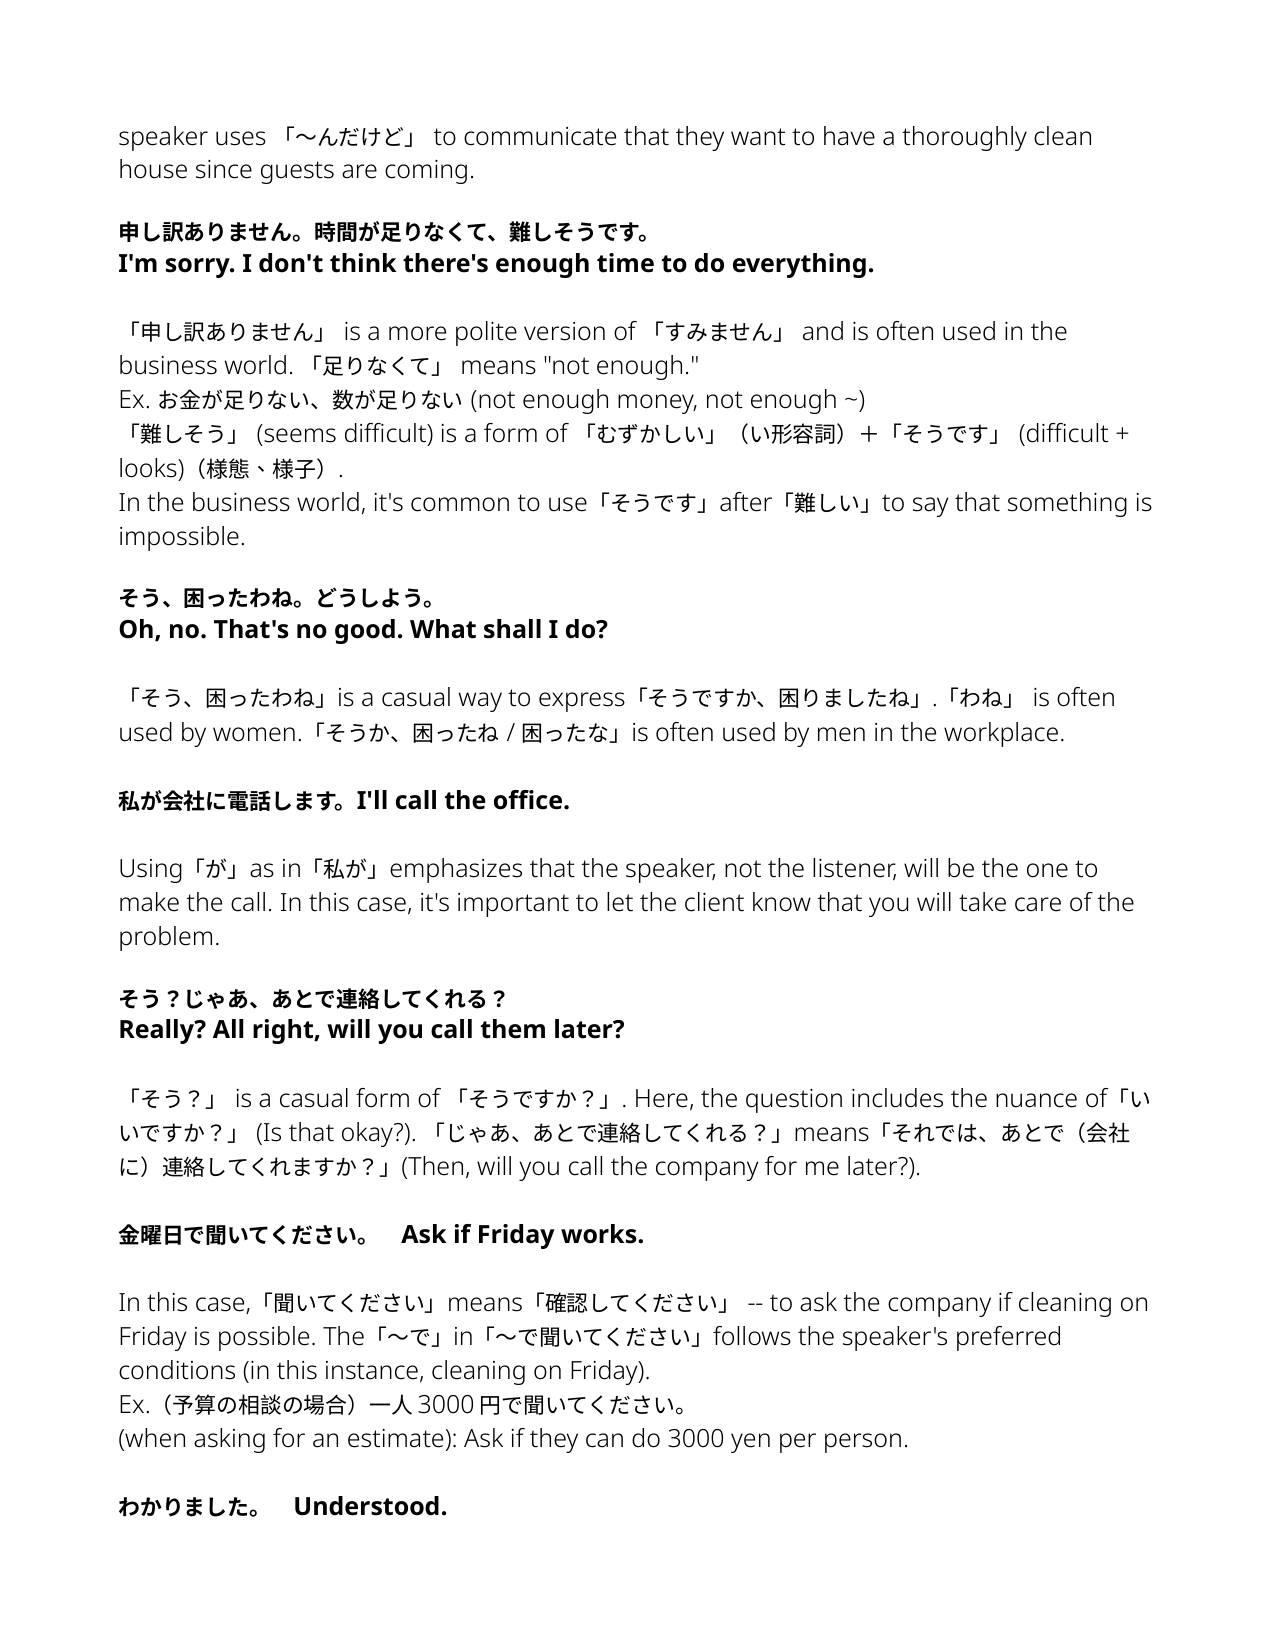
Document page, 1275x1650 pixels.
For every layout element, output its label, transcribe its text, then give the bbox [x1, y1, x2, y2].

text 私が会社に電話します。I'll call the office. [118, 782, 1157, 816]
text I'm sorry. I don't think there's enough time to do everything. [118, 246, 1157, 280]
text Oh, no. That's no good. What shall I do? [118, 612, 1157, 646]
text 金曜日で聞いてください。 Ask if Friday works. [118, 1217, 1157, 1251]
text speaker uses 「～んだけど」 to communicate that they want to have a thoroughly clean house since guests are coming. [118, 118, 1157, 186]
text (when asking for an estimate): Ask if they can do 3000 yen per person. [118, 1421, 1157, 1455]
text そう？じゃあ、あとで連絡してくれる？ [118, 987, 1157, 1012]
text Really? All right, will you call them later? [118, 1012, 1157, 1046]
text 「そう、困ったわね」is a casual way to express「そうですか、困りましたね」.「わね」 is often used by women.「そうか、困ったね / 困ったな」is often used by men in the workplace. [118, 680, 1157, 748]
text Using「が」as in「私が」emphasizes that the speaker, not the listener, will be the one to make the call. In this case, it's important to let the client know that you will take care of the problem. [118, 850, 1157, 953]
text In the business world, it's common to use「そうです」after「難しい」to say that something is impossible. [118, 484, 1157, 552]
text 申し訳ありません。時間が足りなくて、難しそうです。 [118, 220, 1157, 246]
text In this case,「聞いてください」means「確認してください」 -- to ask the company if cleaning on Friday is possible. The「～で」in「～で聞いてください」follows the speaker's preferred conditions (in this instance, cleaning on Friday). [118, 1285, 1157, 1387]
text そう、困ったわね。どうしよう。 [118, 586, 1157, 612]
text 「申し訳ありません」 is a more polite version of 「すみません」 and is often used in the business world. 「足りなくて」 means "not enough." [118, 314, 1157, 382]
text 「難しそう」 (seems difficult) is a form of 「むずかしい」（い形容詞）＋「そうです」 (difficult + looks)（様態、様子）. [118, 416, 1157, 484]
text 「そう？」 is a casual form of 「そうですか？」. Here, the question includes the nuance of「いいですか？」 (Is that okay?). 「じゃあ、あとで連絡してくれる？」means「それでは、あとで（会社に）連絡してくれますか？」(Then, will you call the company for me later?). [118, 1080, 1157, 1182]
text Ex. お金が足りない、数が足りない (not enough money, not enough ~) [118, 382, 1157, 416]
text Ex.（予算の相談の場合）一人3000円で聞いてください。 [118, 1387, 1157, 1421]
text わかりました。 Understood. [118, 1489, 1157, 1523]
